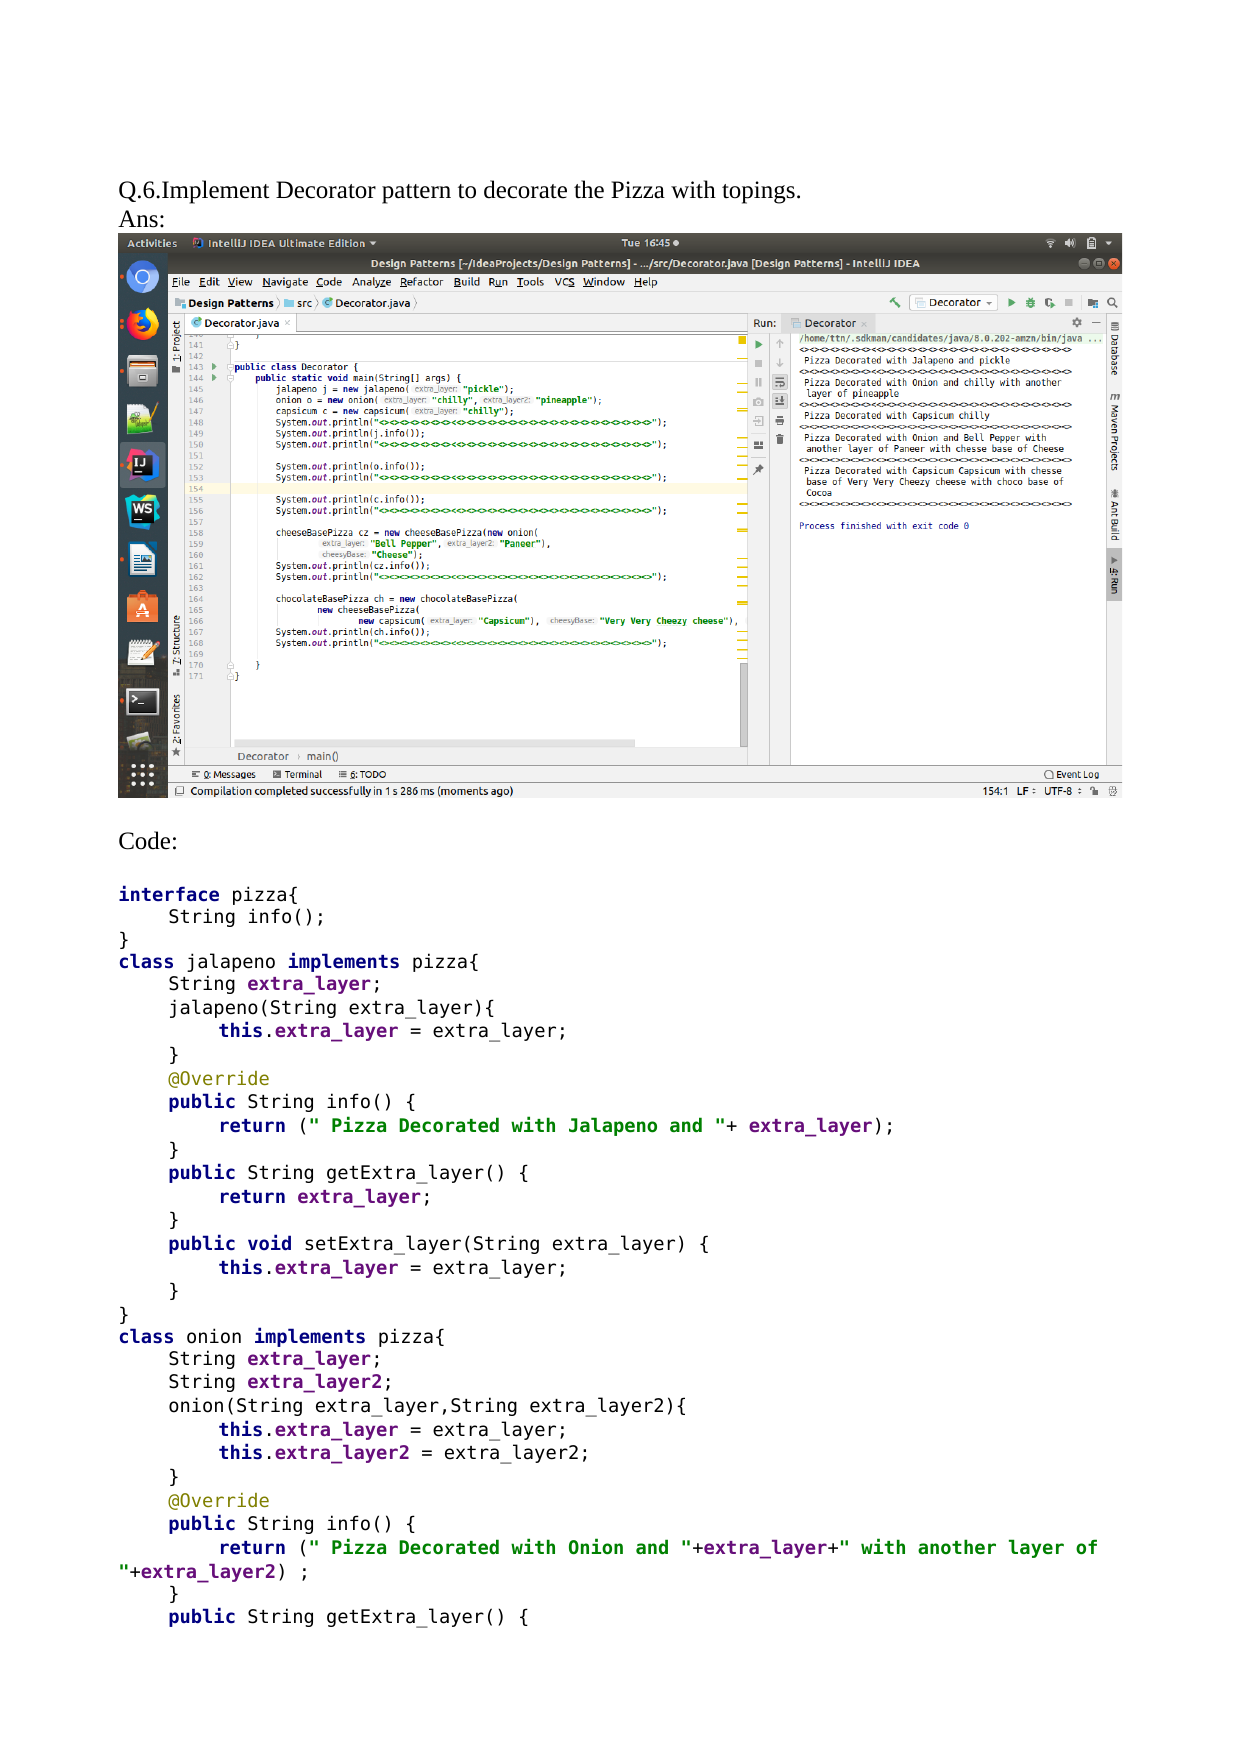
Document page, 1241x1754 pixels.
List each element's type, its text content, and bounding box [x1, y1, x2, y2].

text String extra_layer2; [118, 1371, 1122, 1395]
text public String getExtra_layer() { [118, 1606, 1122, 1630]
text @Override [118, 1068, 1122, 1091]
text Code: [118, 826, 1122, 855]
text class onion implements pizza{ [118, 1326, 1122, 1348]
text } [118, 1304, 1122, 1326]
text } [118, 1466, 1122, 1490]
text } [118, 1582, 1122, 1606]
text } [118, 1044, 1122, 1068]
text public String info() { [118, 1091, 1122, 1115]
text } [118, 1280, 1122, 1304]
text Ans: [118, 204, 1122, 233]
text public void setExtra_layer(String extra_layer) { [118, 1233, 1122, 1257]
text @Override [118, 1490, 1122, 1513]
text } [118, 929, 1122, 951]
text String extra_layer; [118, 973, 1122, 997]
text this.extra_layer2 = extra_layer2; [118, 1442, 1122, 1466]
text this.extra_layer = extra_layer; [118, 1257, 1122, 1280]
text } [118, 1209, 1122, 1233]
text this.extra_layer = extra_layer; [118, 1020, 1122, 1044]
text Q.6.Implement Decorator pattern to decorate the Pizza with topings. [118, 176, 1122, 204]
text class jalapeno implements pizza{ [118, 951, 1122, 973]
text public String getExtra_layer() { [118, 1162, 1122, 1186]
text String extra_layer; [118, 1348, 1122, 1371]
text onion(String extra_layer,String extra_layer2){ [118, 1395, 1122, 1419]
picture [118, 233, 1123, 798]
text return extra_layer; [118, 1186, 1122, 1209]
text } [118, 1138, 1122, 1162]
text return (" Pizza Decorated with Jalapeno and "+ extra_layer); [118, 1115, 1122, 1138]
text return (" Pizza Decorated with Onion and "+extra_layer+" with another layer of "+extra_layer2) ; [118, 1537, 1122, 1582]
text jalapeno(String extra_layer){ [118, 997, 1122, 1020]
text interface pizza{ [118, 884, 1122, 906]
text this.extra_layer = extra_layer; [118, 1419, 1122, 1442]
text public String info() { [118, 1513, 1122, 1537]
text String info(); [118, 906, 1122, 929]
